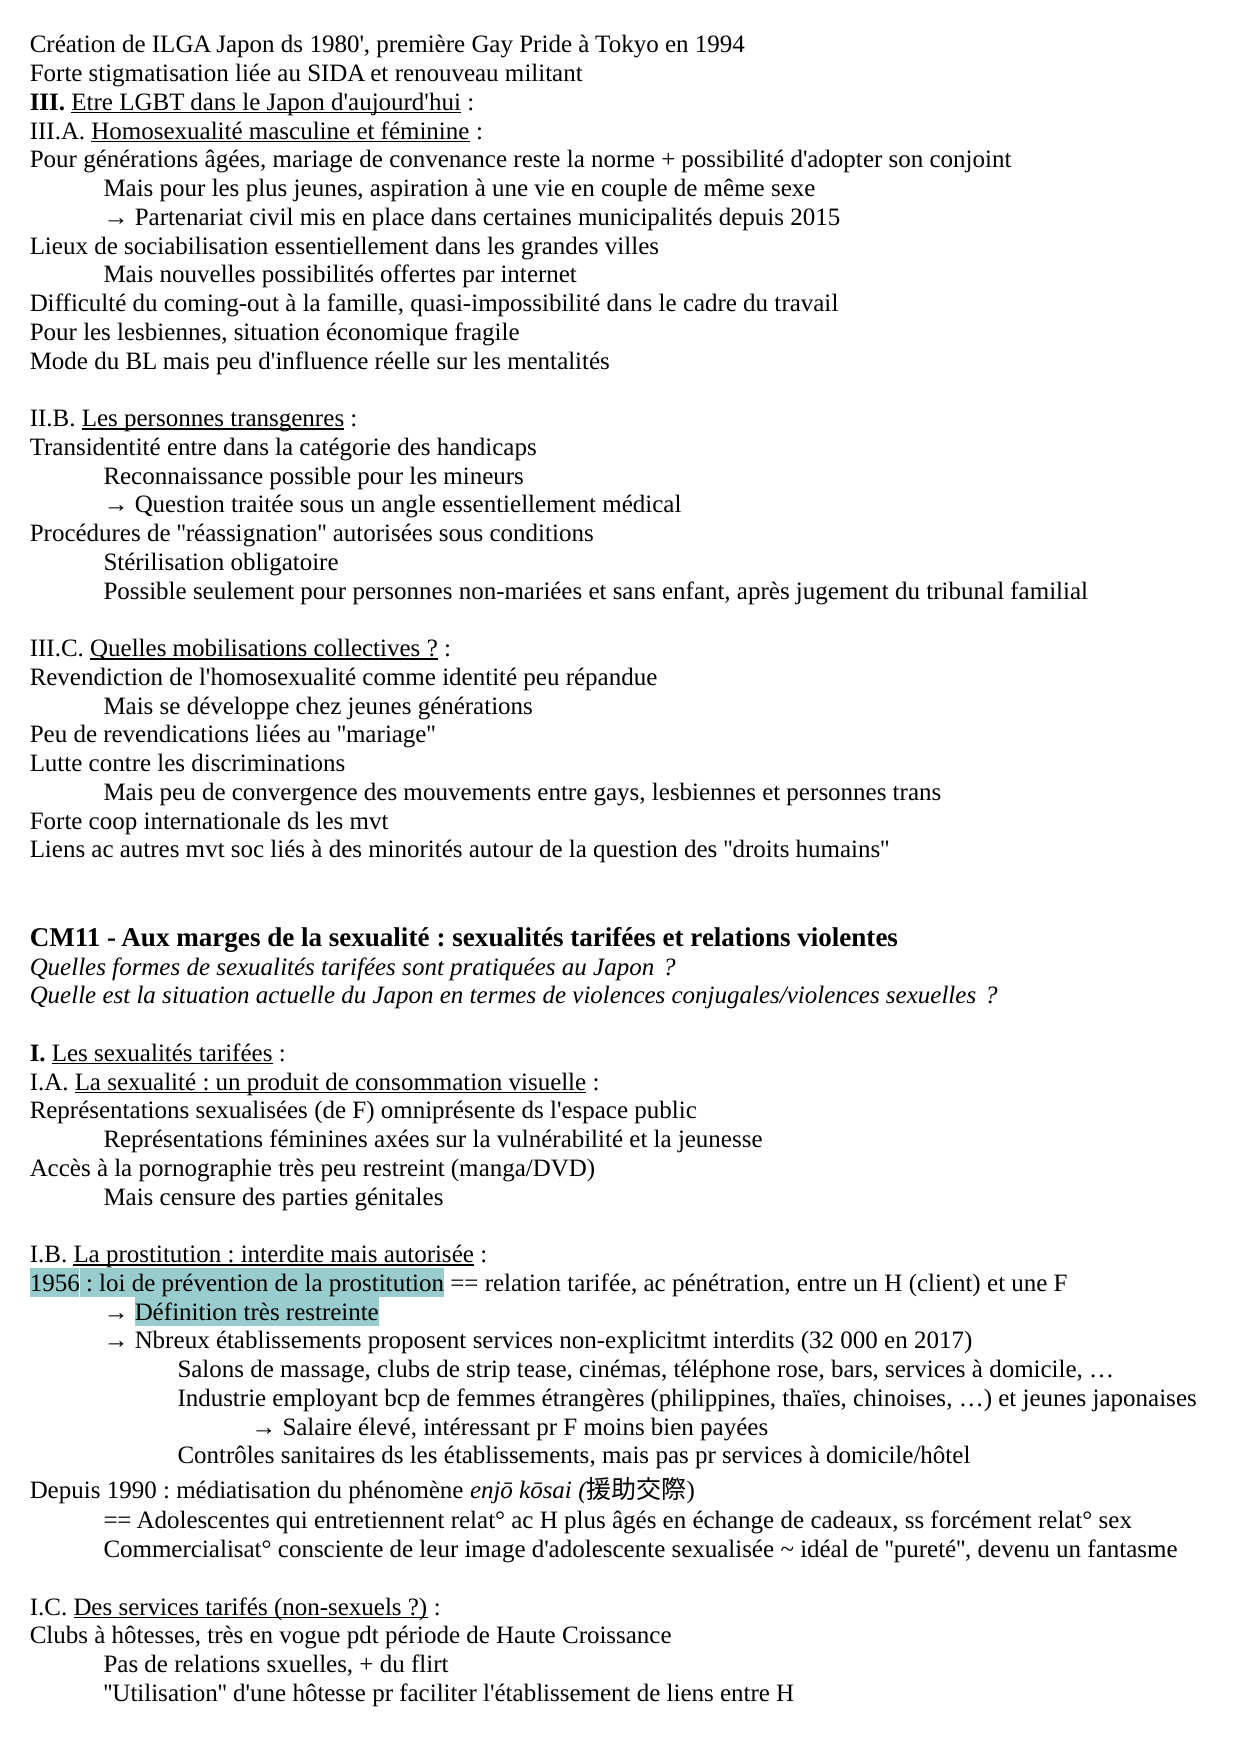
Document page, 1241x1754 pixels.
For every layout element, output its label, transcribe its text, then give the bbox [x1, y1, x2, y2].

text Accès à la pornographie très peu restreint (manga/DVD) [29, 1153, 1211, 1182]
text Liens ac autres mvt soc liés à des minorités autour de la question des ''droits humains'' [29, 834, 1211, 863]
text II.B. Les personnes transgenres : [29, 403, 1211, 432]
text → Question traitée sous un angle essentiellement médical [29, 489, 1211, 518]
text Salons de massage, clubs de strip tease, cinémas, téléphone rose, bars, services à domicile, … [29, 1354, 1211, 1383]
text Clubs à hôtesses, très en vogue pdt période de Haute Croissance [29, 1621, 1211, 1649]
text → Nbreux établissements proposent services non-explicitmt interdits (32 000 en 2017) [29, 1326, 1211, 1354]
text CM11 - Aux marges de la sexualité : sexualités tarifées et relations violentes [29, 921, 1211, 952]
text Lutte contre les discriminations [29, 748, 1211, 777]
text III.A. Homosexualité masculine et féminine : [29, 116, 1211, 144]
text III. Etre LGBT dans le Japon d'aujourd'hui : [29, 87, 1211, 116]
text Forte coop internationale ds les mvt [29, 806, 1211, 834]
text Quelle est la situation actuelle du Japon en termes de violences conjugales/violences sexuelles ? [29, 981, 1211, 1009]
text → Partenariat civil mis en place dans certaines municipalités depuis 2015 [29, 202, 1211, 231]
text ''Utilisation'' d'une hôtesse pr faciliter l'établissement de liens entre H [29, 1678, 1211, 1707]
text == Adolescentes qui entretiennent relat° ac H plus âgés en échange de cadeaux, ss forcément relat° sex [29, 1506, 1211, 1534]
text Contrôles sanitaires ds les établissements, mais pas pr services à domicile/hôtel [29, 1441, 1211, 1469]
text Représentations sexualisées (de F) omniprésente ds l'espace public [29, 1096, 1211, 1124]
text Procédures de ''réassignation'' autorisées sous conditions [29, 518, 1211, 547]
text Mais peu de convergence des mouvements entre gays, lesbiennes et personnes trans [29, 777, 1211, 806]
text Pour générations âgées, mariage de convenance reste la norme + possibilité d'adopter son conjoint [29, 144, 1211, 173]
text Pour les lesbiennes, situation économique fragile [29, 317, 1211, 346]
text Depuis 1990 : médiatisation du phénomène enjō kōsai (援助交際) [29, 1469, 1211, 1506]
text Lieux de sociabilisation essentiellement dans les grandes villes [29, 231, 1211, 259]
text Commercialisat° consciente de leur image d'adolescente sexualisée ~ idéal de ''pureté'', devenu un fantasme [29, 1534, 1211, 1563]
text → Définition très restreinte [29, 1297, 1211, 1326]
text I.C. Des services tarifés (non-sexuels ?) : [29, 1592, 1211, 1621]
text Stérilisation obligatoire [29, 547, 1211, 576]
text I.A. La sexualité : un produit de consommation visuelle : [29, 1067, 1211, 1096]
text Industrie employant bcp de femmes étrangères (philippines, thaïes, chinoises, …) et jeunes japonaises [29, 1383, 1211, 1412]
text → Salaire élevé, intéressant pr F moins bien payées [29, 1412, 1211, 1441]
text Quelles formes de sexualités tarifées sont pratiquées au Japon ? [29, 952, 1211, 981]
text Peu de revendications liées au ''mariage'' [29, 719, 1211, 748]
text Représentations féminines axées sur la vulnérabilité et la jeunesse [29, 1124, 1211, 1153]
text Mais censure des parties génitales [29, 1182, 1211, 1211]
text I.B. La prostitution : interdite mais autorisée : [29, 1239, 1211, 1268]
text Difficulté du coming-out à la famille, quasi-impossibilité dans le cadre du travail [29, 288, 1211, 317]
text I. Les sexualités tarifées : [29, 1038, 1211, 1067]
text Reconnaissance possible pour les mineurs [29, 461, 1211, 489]
text Création de ILGA Japon ds 1980', première Gay Pride à Tokyo en 1994 [29, 29, 1211, 58]
text Forte stigmatisation liée au SIDA et renouveau militant [29, 58, 1211, 87]
text III.C. Quelles mobilisations collectives ? : [29, 633, 1211, 662]
text Mais pour les plus jeunes, aspiration à une vie en couple de même sexe [29, 173, 1211, 202]
text Pas de relations sxuelles, + du flirt [29, 1649, 1211, 1678]
text Possible seulement pour personnes non-mariées et sans enfant, après jugement du tribunal familial [29, 576, 1211, 604]
text Mode du BL mais peu d'influence réelle sur les mentalités [29, 346, 1211, 374]
text Mais se développe chez jeunes générations [29, 691, 1211, 719]
text Transidentité entre dans la catégorie des handicaps [29, 432, 1211, 461]
text Mais nouvelles possibilités offertes par internet [29, 259, 1211, 288]
text Revendiction de l'homosexualité comme identité peu répandue [29, 662, 1211, 691]
text 1956 : loi de prévention de la prostitution == relation tarifée, ac pénétration, entre un H (client) et une F [29, 1268, 1211, 1297]
